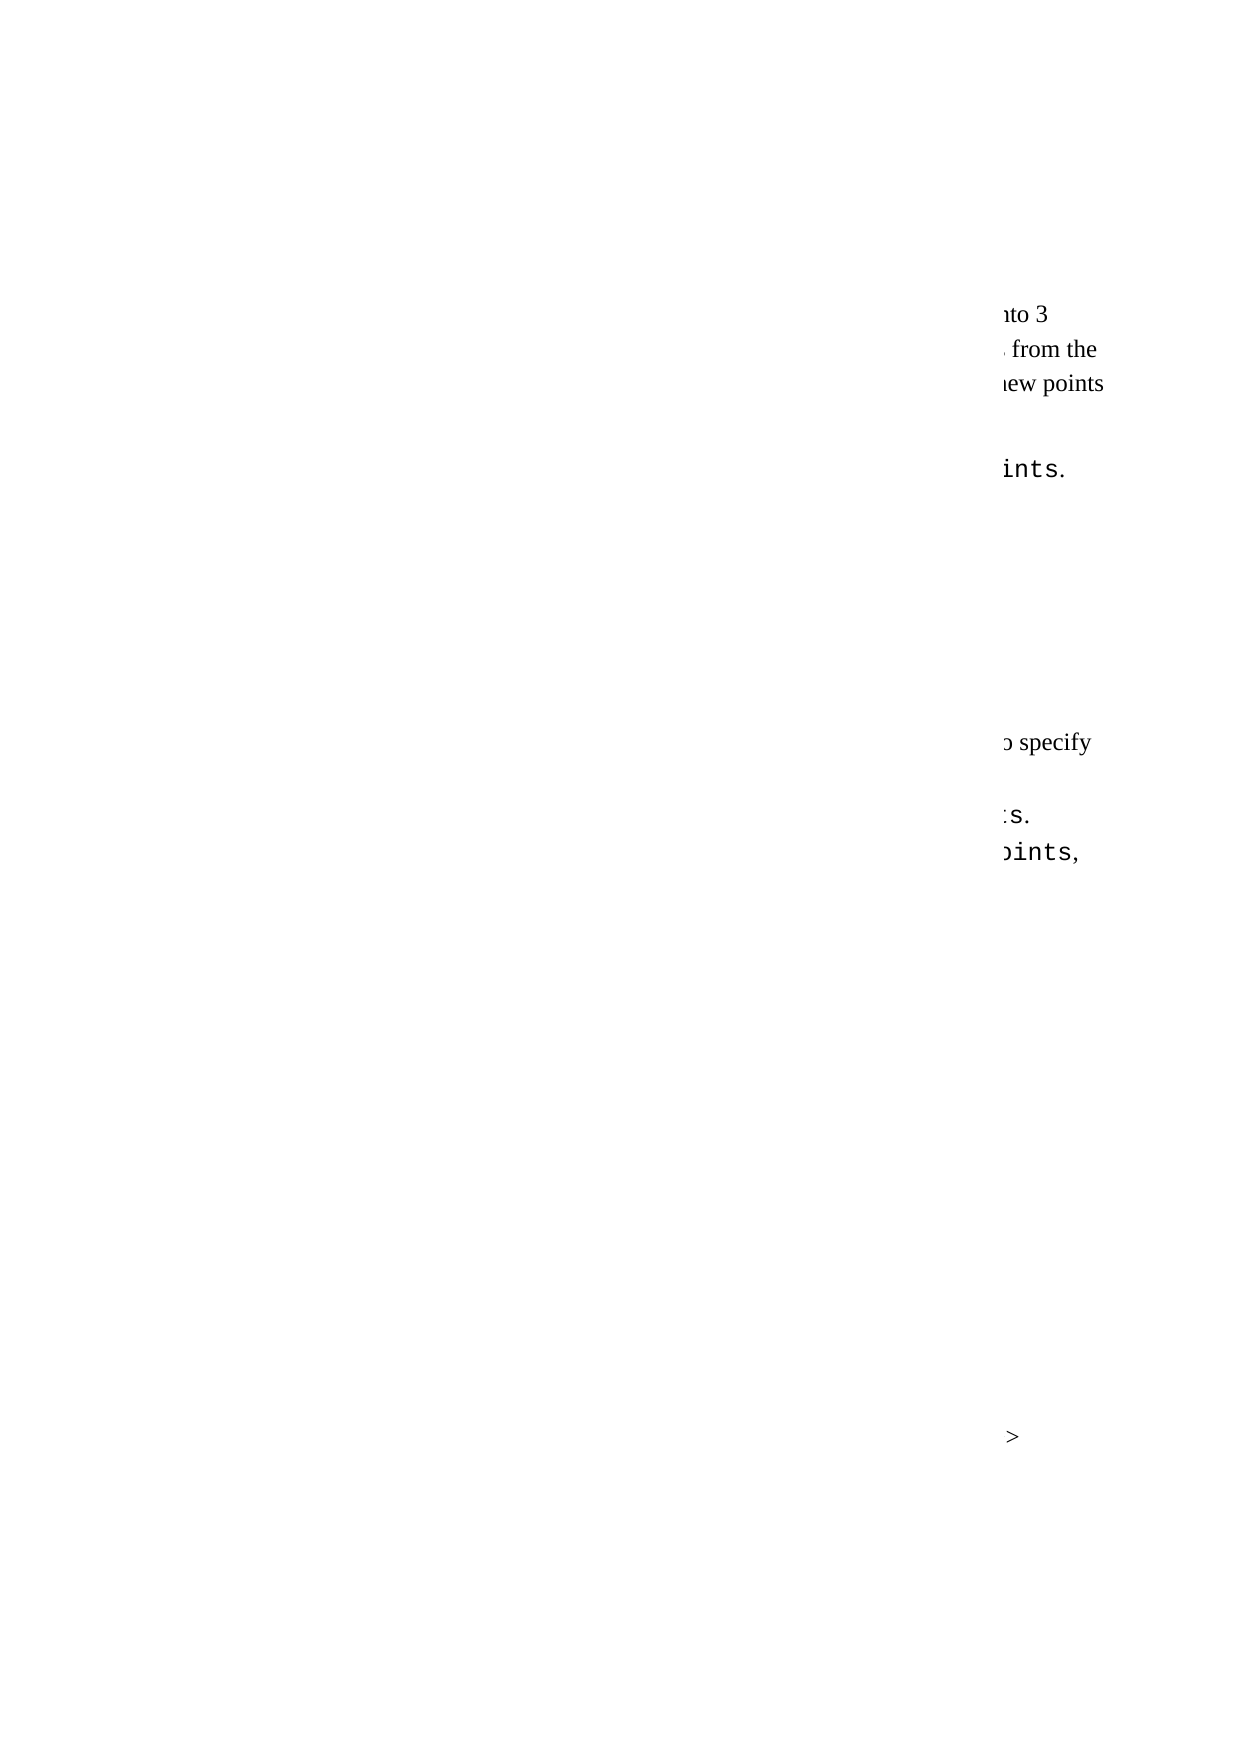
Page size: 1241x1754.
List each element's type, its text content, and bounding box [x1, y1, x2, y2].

text # Determine the cluster labels of new_points: labels [1004, 1278, 1122, 1307]
text # Print cluster labels of new_points [1004, 1365, 1122, 1393]
subtitle Instructions [1004, 518, 1122, 542]
text model = KMeans(n_clusters = 3) [1004, 1135, 1122, 1163]
list Hit 'Submit Answer' to see the cluster labels of new_points [1004, 911, 1122, 942]
text SOLUTION> [1004, 991, 1122, 1020]
text 100xp [1004, 641, 1122, 669]
text >>>>>>>>>>>>>>>>>>>>>>>>>>>>>>>>>>>>>>>>>>>>>>>>>>>>>>>>>>>>>>>> [1004, 1422, 1122, 1451]
text # Import KMeans [1004, 1020, 1122, 1048]
text labels = model.predict(new_points) [1004, 1307, 1122, 1336]
list Use the .predict() method of model to predict the cluster labels of new_points, assigning the result to labels. [1004, 837, 1122, 904]
text # Fit model to points [1004, 1192, 1122, 1221]
list Import KMeans from sklearn.cluster. [1004, 690, 1122, 721]
text print(labels) [1004, 1393, 1122, 1422]
text From the scatter plot of the previous exercise, you saw that the points seem to separate into 3 clusters. You'll now create a KMeans model to find 3 clusters, and fit it to the data points from the previous exercise. After the model has been fit, you'll obtain the cluster labels for some new points using the .predict() method. [1004, 299, 1122, 434]
text from sklearn.cluster import KMeans [1004, 1048, 1122, 1077]
list Using KMeans(), create a KMeans instance called model to find 3 clusters. To specify the number of clusters, use the n_clusters keyword argument. [1004, 727, 1122, 794]
text Unsupervised learning -1 [1004, 118, 1122, 147]
text # Create a KMeans instance with 3 clusters: model [1004, 1106, 1122, 1135]
text You are given the array points from the previous exercise, and also an array new_points. [1004, 454, 1122, 485]
list Use the .fit() method of model to fit the model to the array of points points. [1004, 800, 1122, 831]
text model.fit(points) [1004, 1221, 1122, 1250]
subtitle Clustering 2D points [1004, 229, 1122, 287]
subtitle Instructions [1004, 610, 1122, 634]
text 100xp [1004, 549, 1122, 577]
